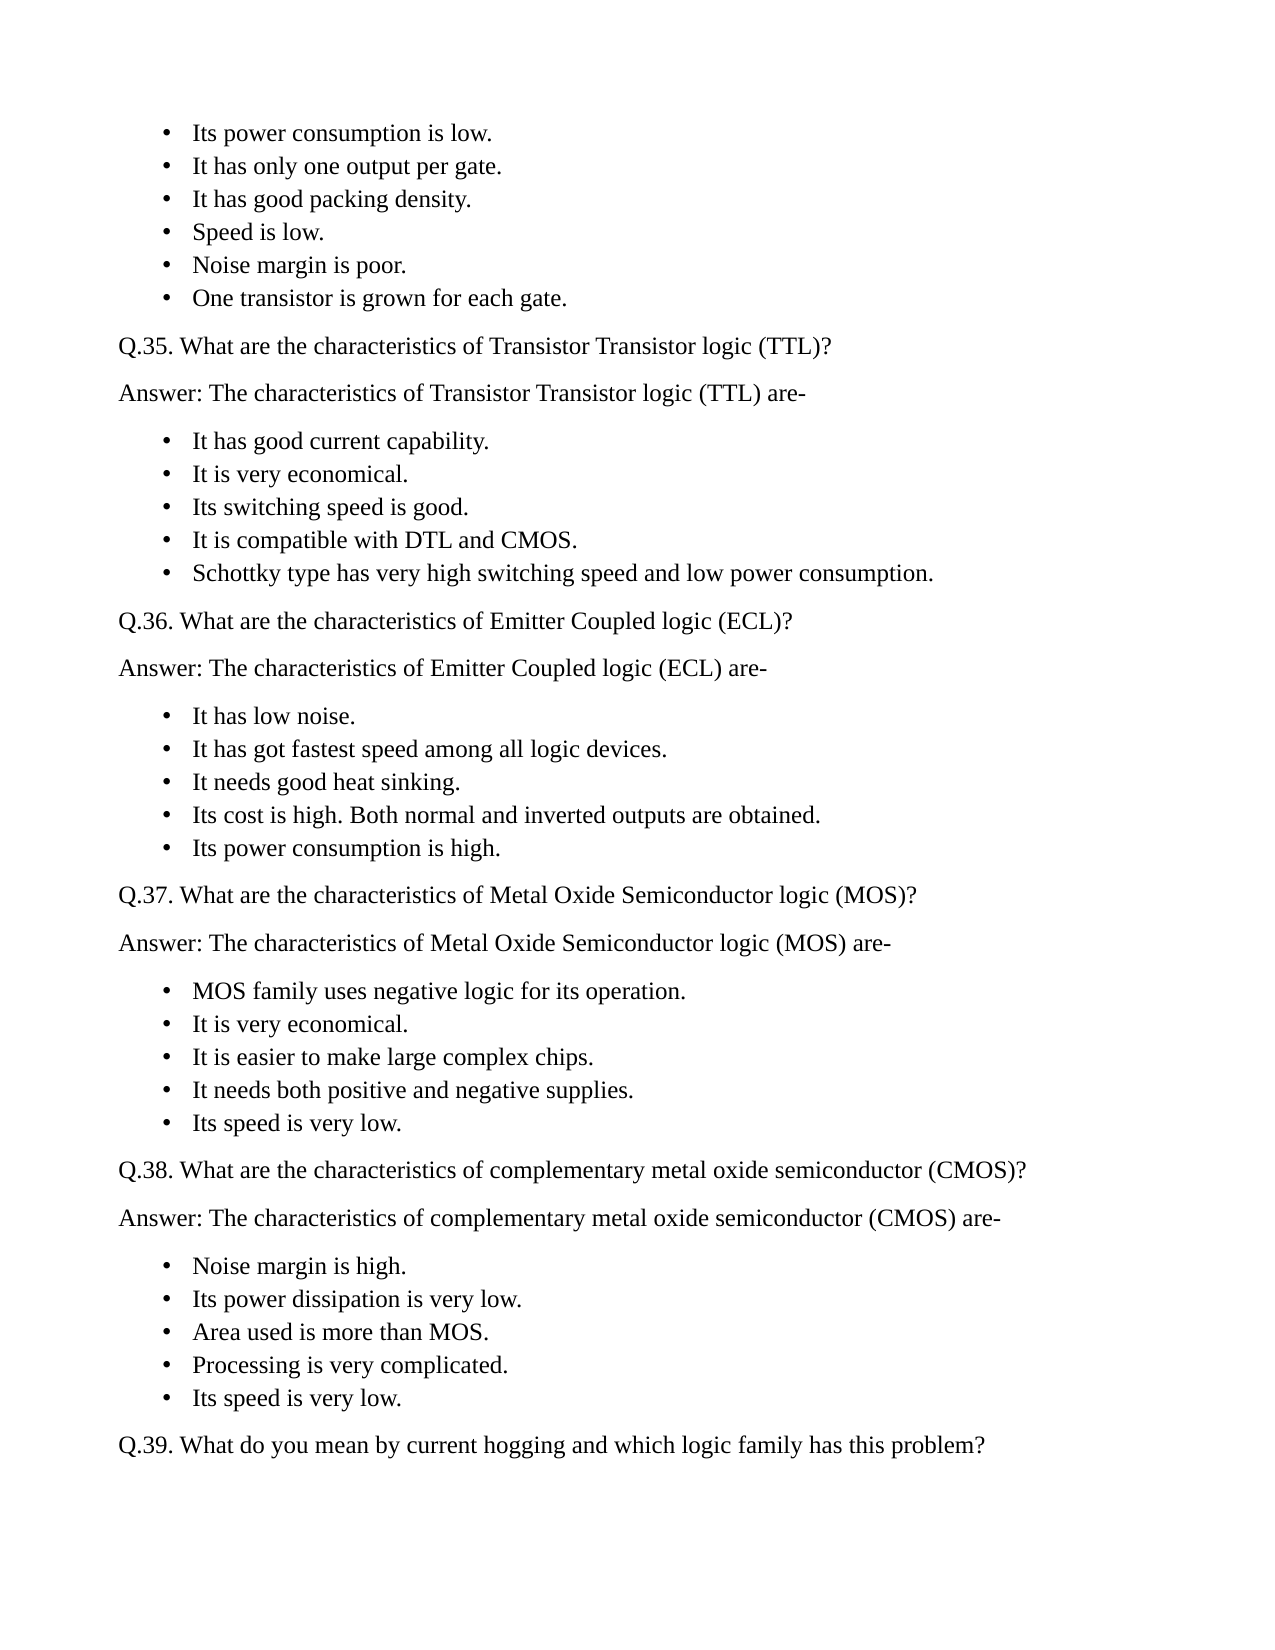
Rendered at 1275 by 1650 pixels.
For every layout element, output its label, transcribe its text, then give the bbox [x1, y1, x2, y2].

text Answer: The characteristics of complementary metal oxide semiconductor (CMOS) are- [118, 1203, 1157, 1232]
list It is very economical. [162, 459, 1157, 488]
list Schottky type has very high switching speed and low power consumption. [162, 558, 1157, 587]
list MOS family uses negative logic for its operation. [162, 976, 1157, 1004]
list One transistor is grown for each gate. [162, 283, 1157, 312]
list Its switching speed is good. [162, 492, 1157, 521]
list Speed is low. [162, 217, 1157, 246]
list Its power consumption is low. [162, 118, 1157, 147]
text Q.36. What are the characteristics of Emitter Coupled logic (ECL)? [118, 606, 1157, 634]
list It needs both positive and negative supplies. [162, 1075, 1157, 1104]
text Answer: The characteristics of Transistor Transistor logic (TTL) are- [118, 378, 1157, 407]
list Noise margin is poor. [162, 250, 1157, 279]
text Q.35. What are the characteristics of Transistor Transistor logic (TTL)? [118, 331, 1157, 359]
text Answer: The characteristics of Emitter Coupled logic (ECL) are- [118, 653, 1157, 682]
list It has good current capability. [162, 426, 1157, 455]
list It has low noise. [162, 701, 1157, 730]
list It is easier to make large complex chips. [162, 1042, 1157, 1071]
text Q.39. What do you mean by current hogging and which logic family has this problem? [118, 1430, 1157, 1459]
list Its speed is very low. [162, 1383, 1157, 1412]
list Its cost is high. Both normal and inverted outputs are obtained. [162, 800, 1157, 829]
list It needs good heat sinking. [162, 767, 1157, 796]
list Its speed is very low. [162, 1108, 1157, 1137]
list Its power consumption is high. [162, 833, 1157, 862]
text Q.37. What are the characteristics of Metal Oxide Semiconductor logic (MOS)? [118, 881, 1157, 909]
list It is very economical. [162, 1009, 1157, 1038]
list It has good packing density. [162, 184, 1157, 213]
list Area used is more than MOS. [162, 1317, 1157, 1346]
list Noise margin is high. [162, 1251, 1157, 1279]
list It has got fastest speed among all logic devices. [162, 734, 1157, 763]
list It has only one output per gate. [162, 151, 1157, 180]
text Q.38. What are the characteristics of complementary metal oxide semiconductor (CMOS)? [118, 1156, 1157, 1184]
list Processing is very complicated. [162, 1350, 1157, 1378]
list It is compatible with DTL and CMOS. [162, 525, 1157, 554]
text Answer: The characteristics of Metal Oxide Semiconductor logic (MOS) are- [118, 928, 1157, 957]
list Its power dissipation is very low. [162, 1284, 1157, 1312]
